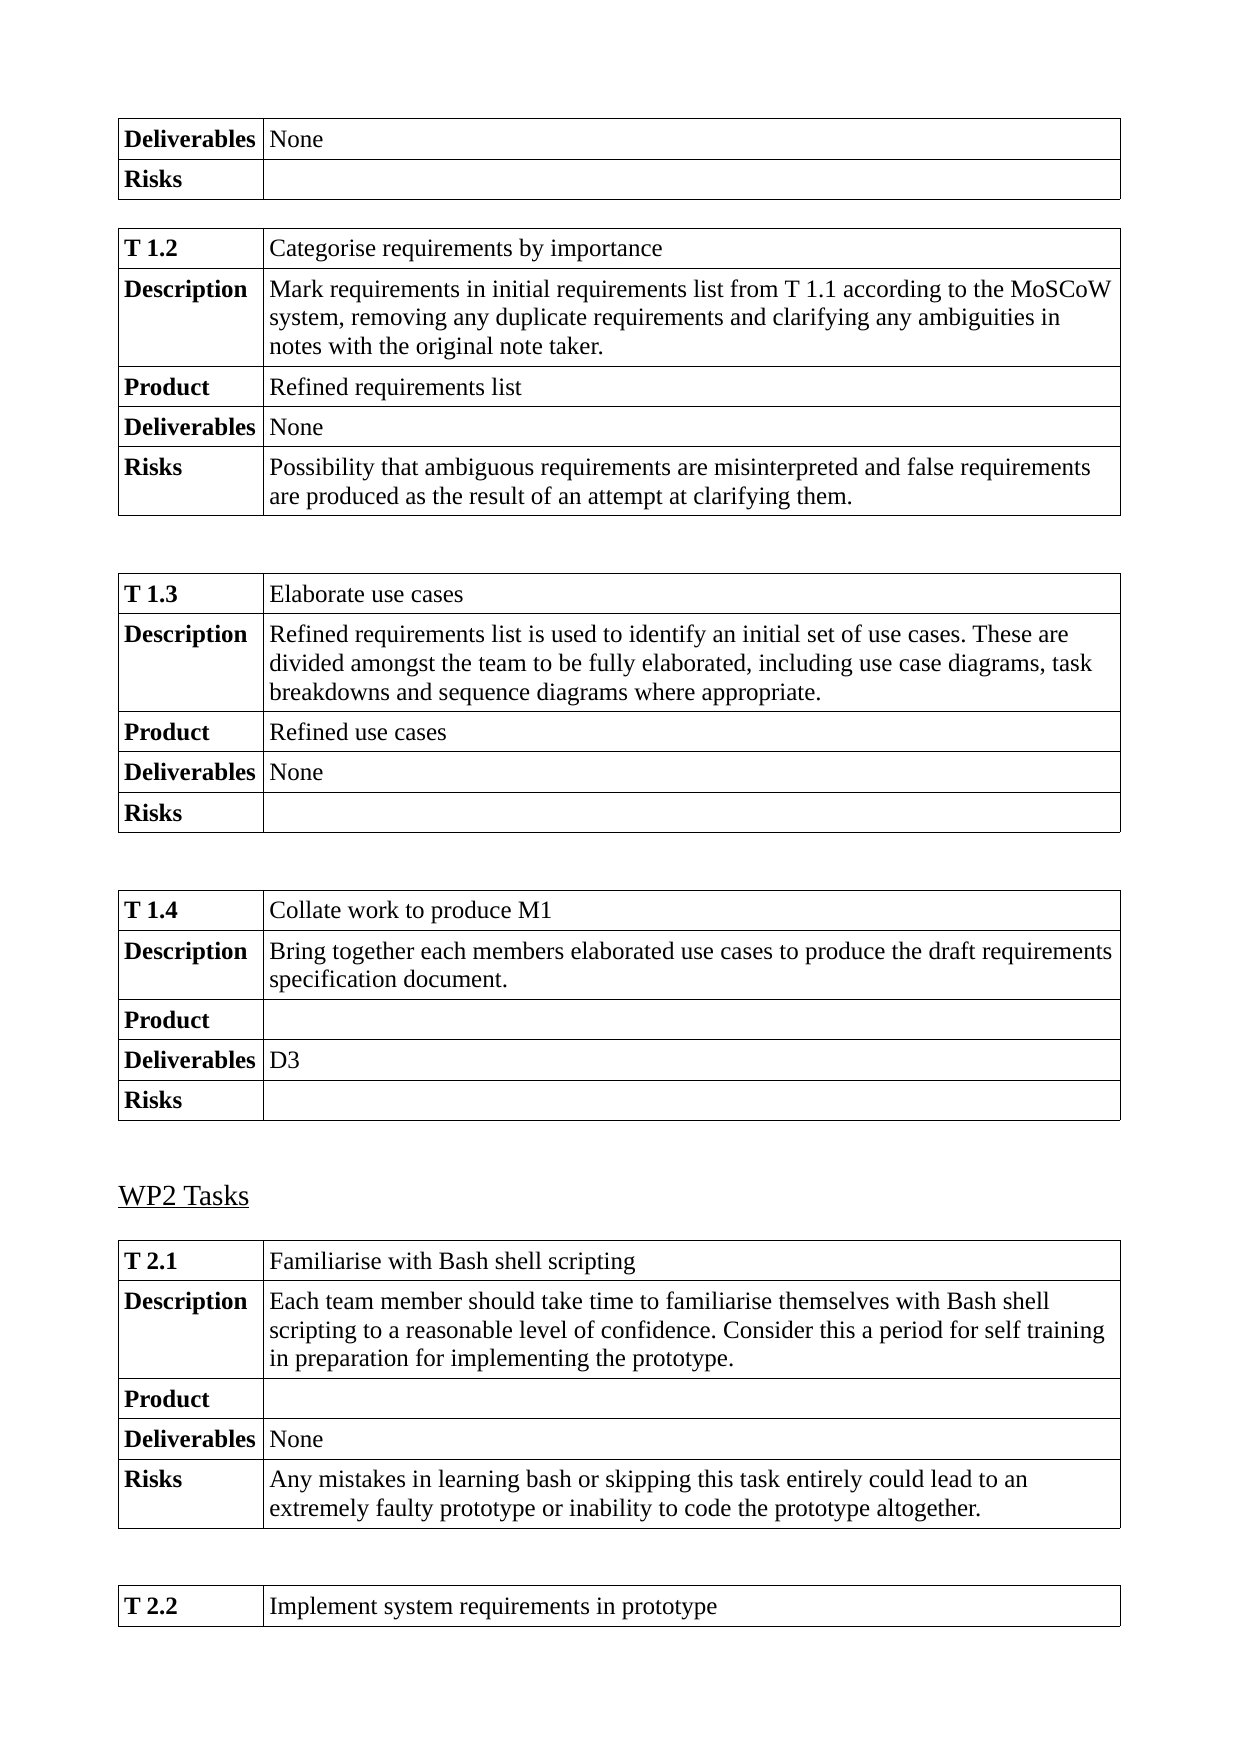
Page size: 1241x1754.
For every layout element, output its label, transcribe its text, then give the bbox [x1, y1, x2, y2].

table_cell [264, 793, 1120, 832]
table_cell Each team member should take time to familiarise themselves with Bash shell scripting to a reasonable level of confidence. Consider this a period for self training in preparation for implementing the prototype. [264, 1281, 1120, 1378]
table_cell Product [119, 367, 263, 406]
table_cell Description [119, 931, 263, 999]
table_cell [264, 1081, 1120, 1120]
table_cell None [264, 752, 1120, 792]
table_header T 2.2 [119, 1586, 263, 1626]
table_cell Product [119, 1000, 263, 1039]
table_cell [264, 1379, 1120, 1418]
table_cell Deliverables [119, 119, 263, 158]
table_cell Refined requirements list is used to identify an initial set of use cases. These are divided amongst the team to be fully elaborated, including use case diagrams, task breakdowns and sequence diagrams where appropriate. [264, 614, 1120, 711]
table_cell [264, 160, 1120, 199]
table_cell Description [119, 269, 263, 366]
table_header Familiarise with Bash shell scripting [264, 1241, 1120, 1280]
table_header Implement system requirements in prototype [264, 1586, 1120, 1626]
table_cell Risks [119, 1081, 263, 1120]
table_cell Possibility that ambiguous requirements are misinterpreted and false requirements are produced as the result of an attempt at clarifying them. [264, 447, 1120, 515]
table_cell Risks [119, 160, 263, 199]
table_cell Risks [119, 447, 263, 515]
table_cell Deliverables [119, 752, 263, 792]
table_cell Refined use cases [264, 712, 1120, 751]
table_header T 2.1 [119, 1241, 263, 1280]
table_header Categorise requirements by importance [264, 229, 1120, 268]
table_cell None [264, 119, 1120, 158]
table_header T 1.3 [119, 574, 263, 613]
table_cell Any mistakes in learning bash or skipping this task entirely could lead to an extremely faulty prototype or inability to code the prototype altogether. [264, 1460, 1120, 1528]
table_cell [264, 1000, 1120, 1039]
table_header Elaborate use cases [264, 574, 1120, 613]
text WP2 Tasks [118, 1178, 1122, 1211]
table_cell Deliverables [119, 1419, 263, 1459]
table_cell Refined requirements list [264, 367, 1120, 406]
table_cell Risks [119, 793, 263, 832]
table_cell Deliverables [119, 1040, 263, 1080]
table_cell Risks [119, 1460, 263, 1528]
table_cell Product [119, 1379, 263, 1418]
table_cell Deliverables [119, 407, 263, 446]
table_cell D3 [264, 1040, 1120, 1080]
table_cell Mark requirements in initial requirements list from T 1.1 according to the MoSCoW system, removing any duplicate requirements and clarifying any ambiguities in notes with the original note taker. [264, 269, 1120, 366]
table_cell None [264, 1419, 1120, 1459]
table_cell Product [119, 712, 263, 751]
table_header Collate work to produce M1 [264, 891, 1120, 930]
table_header T 1.2 [119, 229, 263, 268]
table_cell Description [119, 614, 263, 711]
table_cell Description [119, 1281, 263, 1378]
table_header T 1.4 [119, 891, 263, 930]
table_cell Bring together each members elaborated use cases to produce the draft requirements specification document. [264, 931, 1120, 999]
table_cell None [264, 407, 1120, 446]
